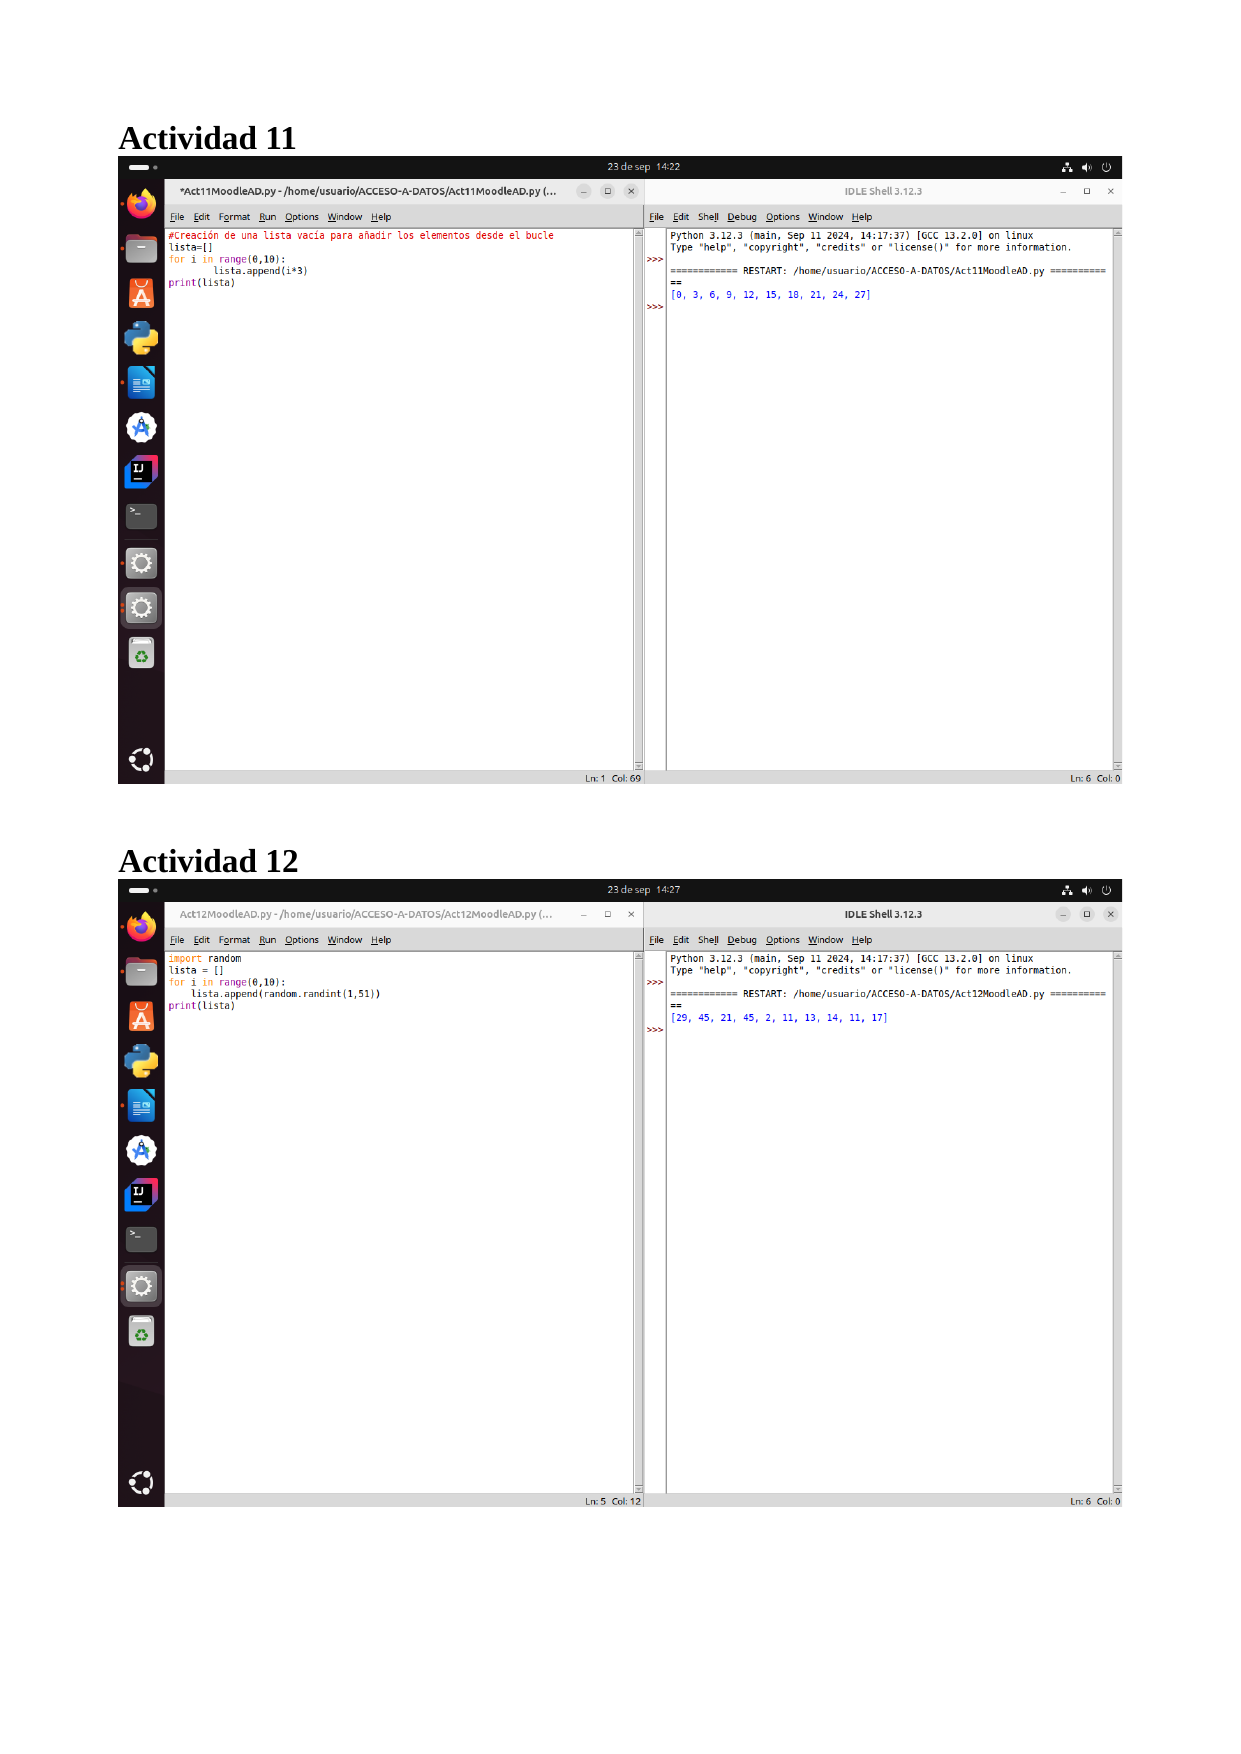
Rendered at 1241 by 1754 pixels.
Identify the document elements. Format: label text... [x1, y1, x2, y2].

picture [118, 156, 1123, 784]
picture [118, 879, 1123, 1507]
text Actividad 11 [118, 118, 1122, 156]
text Actividad 12 [118, 841, 1122, 879]
